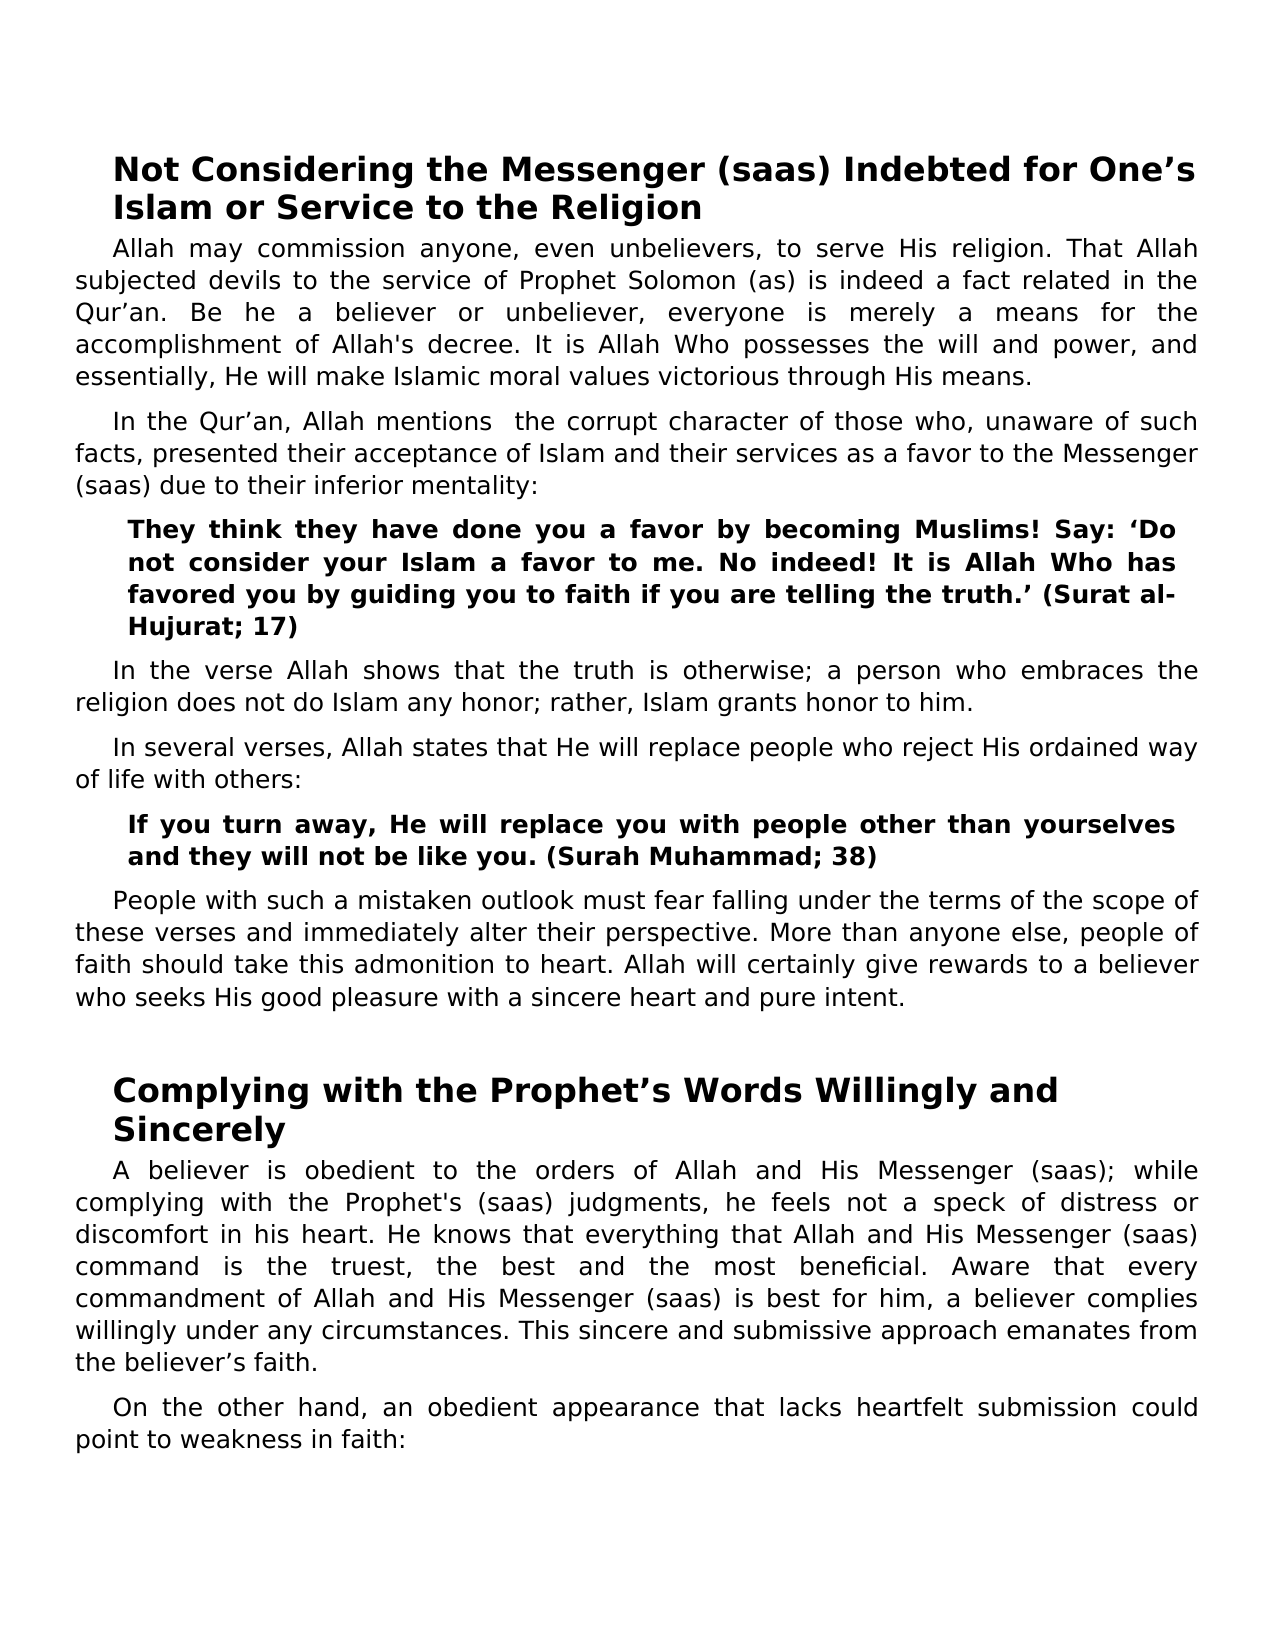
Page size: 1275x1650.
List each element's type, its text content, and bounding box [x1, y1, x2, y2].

text In the verse Allah shows that the truth is otherwise; a person who embraces the religion does not do Islam any honor; rather, Islam grants honor to him. [75, 656, 1200, 718]
text On the other hand, an obedient appearance that lacks heartfelt submission could point to weakness in faith: [75, 1393, 1200, 1454]
text In the Qur’an, Allah mentions the corrupt character of those who, unaware of such facts, presented their acceptance of Islam and their services as a favor to the Messenger (saas) due to their inferior mentality: [75, 407, 1200, 500]
text In several verses, Allah states that He will replace people who reject His ordained way of life with others: [75, 733, 1200, 794]
subtitle Not Considering the Messenger (saas) Indebted for One’s Islam or Service to the Religion [112, 150, 1200, 228]
text People with such a mistaken outlook must fear falling under the terms of the scope of these verses and immediately alter their perspective. More than anyone else, people of faith should take this admonition to heart. Allah will certainly give rewards to a believer who seeks His good pleasure with a sincere heart and pure intent. [75, 886, 1200, 1012]
text Allah may commission anyone, even unbelievers, to serve His religion. That Allah subjected devils to the service of Prophet Solomon (as) is indeed a fact related in the Qur’an. Be he a believer or unbeliever, everyone is merely a means for the accomplishment of Allah's decree. It is Allah Who possesses the will and power, and essentially, He will make Islamic moral values victorious through His means. [75, 234, 1200, 391]
text A believer is obedient to the orders of Allah and His Messenger (saas); while complying with the Prophet's (saas) judgments, he feels not a speck of distress or discomfort in his heart. He knows that everything that Allah and His Messenger (saas) command is the truest, the best and the most beneficial. Aware that every commandment of Allah and His Messenger (saas) is best for him, a believer complies willingly under any circumstances. This sincere and submissive approach emanates from the believer’s faith. [75, 1156, 1200, 1377]
text They think they have done you a favor by becoming Muslims! Say: ‘Do not consider your Islam a favor to me. No indeed! It is Allah Who has favored you by guiding you to faith if you are telling the truth.’ (Surat al-Hujurat; 17) [127, 516, 1177, 641]
text If you turn away, He will replace you with people other than yourselves and they will not be like you. (Surah Muhammad; 38) [127, 810, 1177, 871]
subtitle Complying with the Prophet’s Words Willingly and Sincerely [112, 1072, 1200, 1149]
